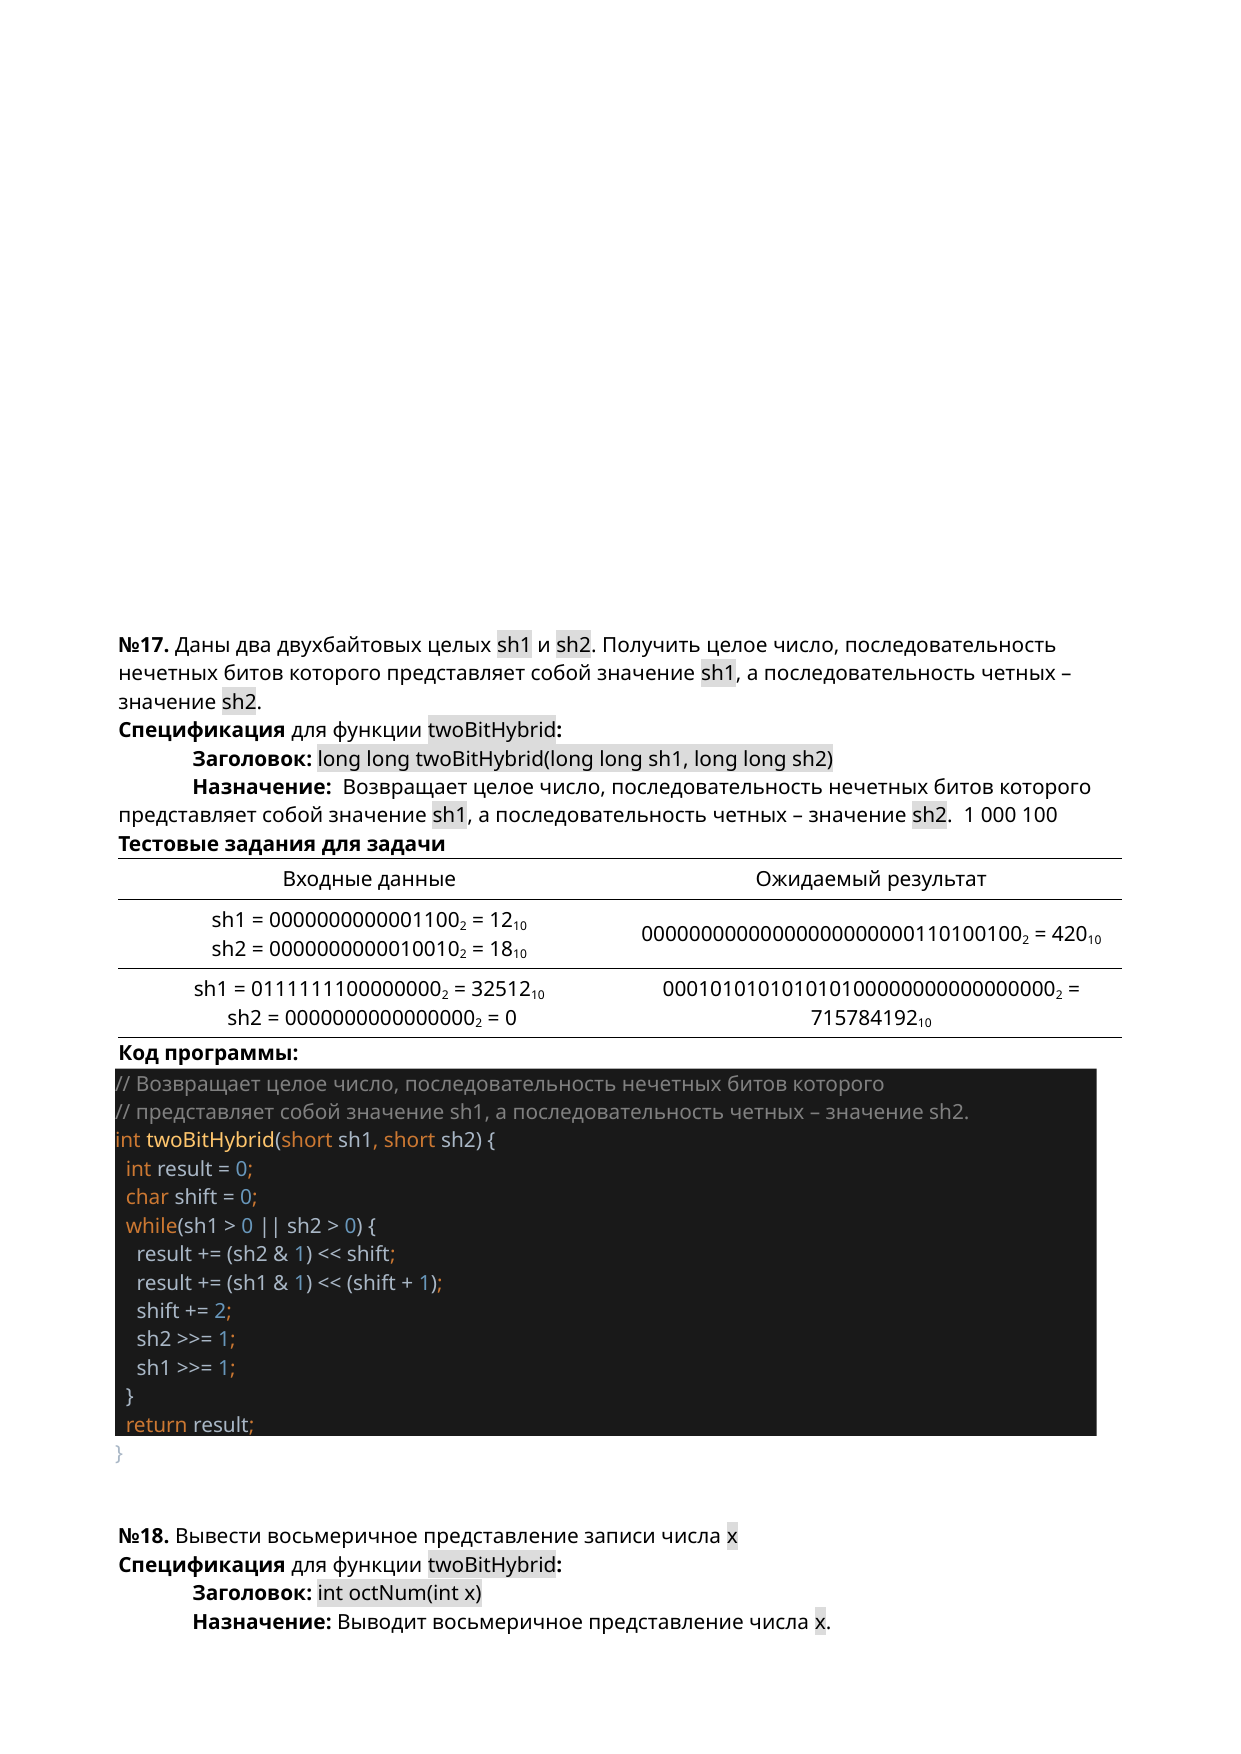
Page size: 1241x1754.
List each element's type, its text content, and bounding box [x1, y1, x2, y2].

table_header Входные данные [118, 859, 620, 898]
table_cell 000000000000000000000001101001002 = 42010 [620, 900, 1122, 968]
text Код программы: [118, 1038, 1122, 1067]
text Тестовые задания для задачи [118, 829, 1122, 857]
table_cell 0001010101010101000000000000000002 = 71578419210 [620, 969, 1122, 1037]
text №18. Вывести восьмеричное представление записи числа х [118, 1522, 1122, 1550]
text Заголовок: int octNum(int x) [118, 1578, 1122, 1607]
text Спецификация для функции twoBitHybrid: [118, 1550, 1122, 1578]
text №17. Даны два двухбайтовых целых sh1 и sh2. Получить целое число, последовательность нечетных битов которого представляет собой значение sh1, а последовательность четных – значение sh2. [118, 630, 1122, 715]
table_cell sh1 = 01111111000000002 = 3251210 sh2 = 00000000000000002 = 0 [118, 969, 620, 1037]
text Заголовок: long long twoBitHybrid(long long sh1, long long sh2) [118, 744, 1122, 772]
table_cell sh1 = 00000000000011002 = 1210 sh2 = 00000000000100102 = 1810 [118, 900, 620, 968]
table_header Ожидаемый результат [620, 859, 1122, 898]
text Назначение: Возвращает целое число, последовательность нечетных битов которого представляет собой значение sh1, а последовательность четных – значение sh2. 1 000 100 [118, 772, 1122, 829]
text Назначение: Выводит восьмеричное представление числа х. [118, 1607, 1122, 1635]
text Спецификация для функции twoBitHybrid: [118, 715, 1122, 744]
